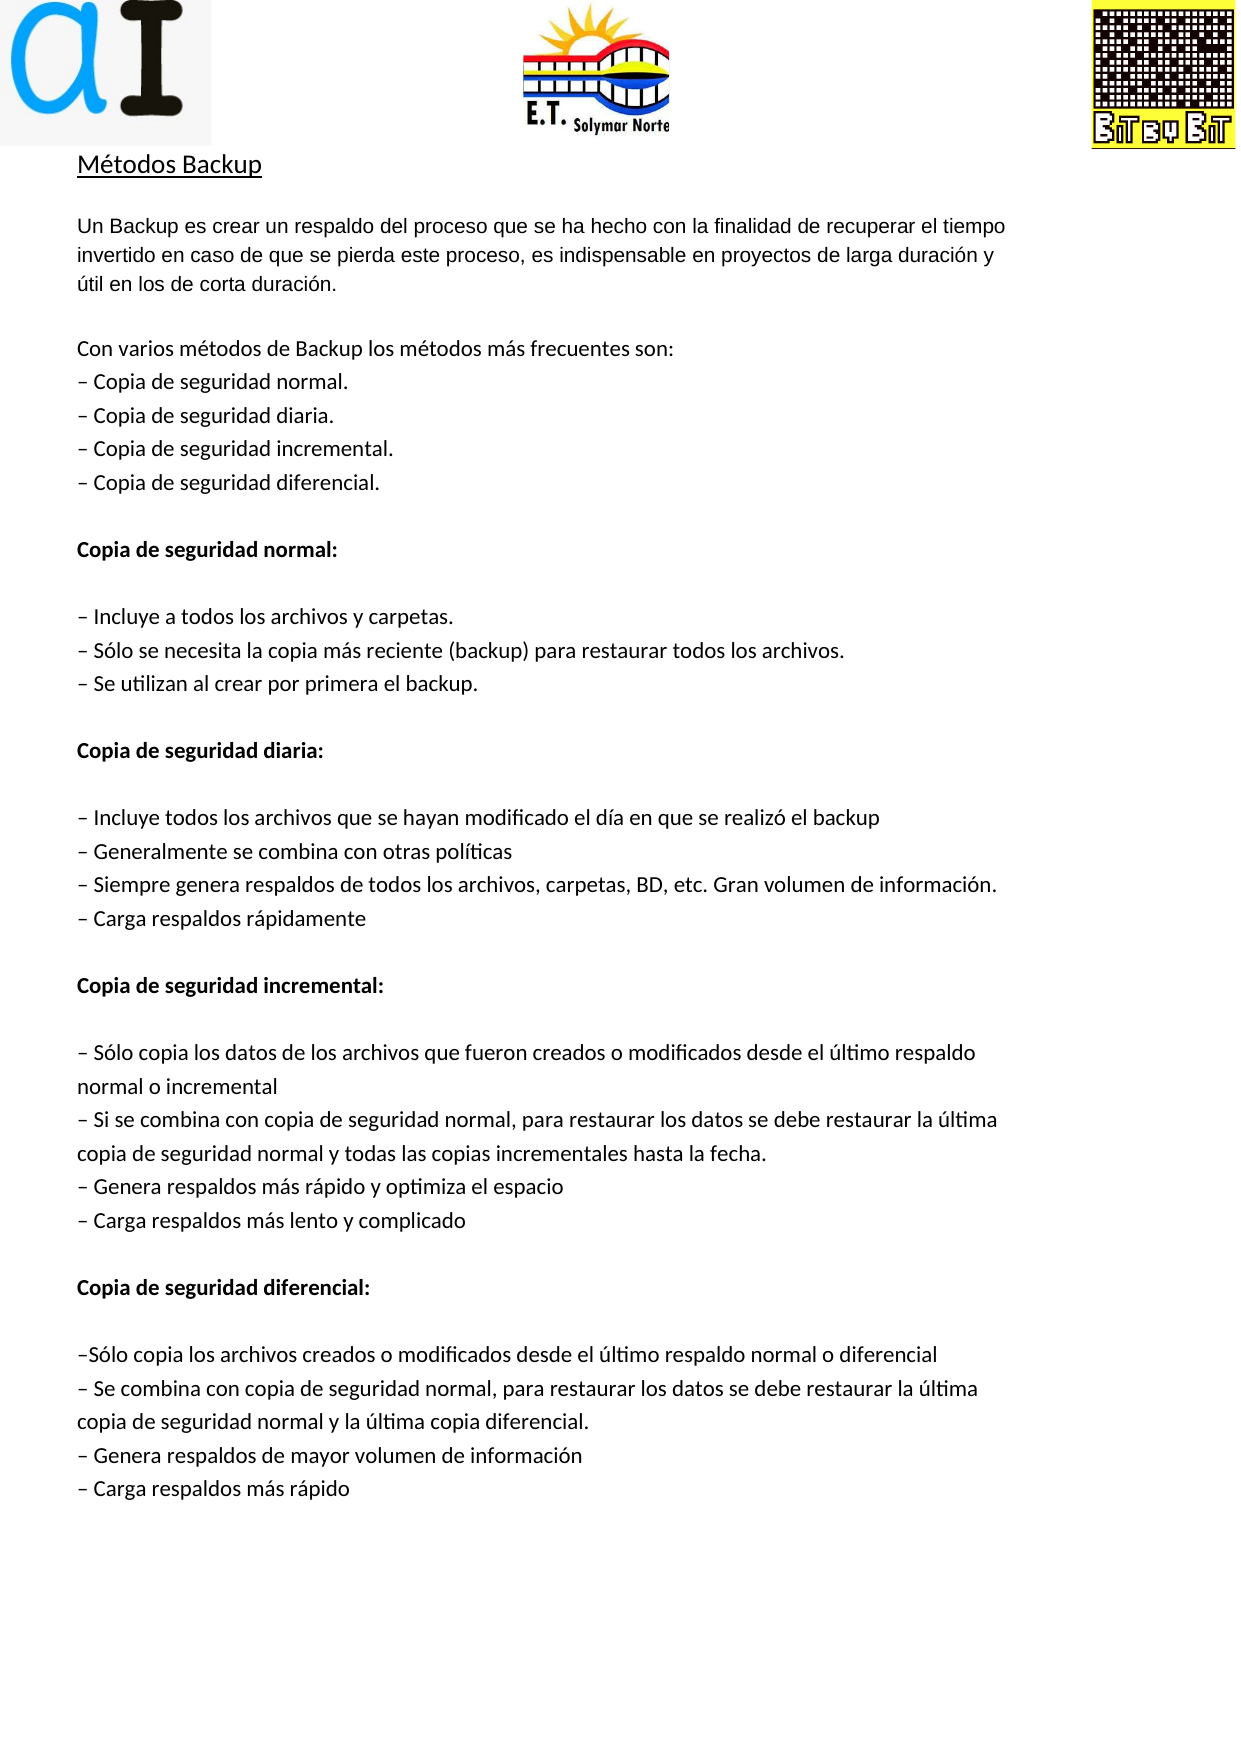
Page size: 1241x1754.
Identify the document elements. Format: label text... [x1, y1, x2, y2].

text – Copia de seguridad normal. [77, 367, 1019, 396]
text Copia de seguridad diferencial: [77, 1273, 1019, 1301]
text – Siempre genera respaldos de todos los archivos, carpetas, BD, etc. Gran volumen de información. [77, 871, 1019, 899]
text Copia de seguridad diaria: [77, 736, 1019, 764]
text – Carga respaldos rápidamente [77, 904, 1019, 932]
text – Copia de seguridad diaria. [77, 401, 1019, 429]
text – Genera respaldos de mayor volumen de información [77, 1441, 1019, 1469]
picture [523, 0, 670, 146]
text Métodos Backup [77, 148, 1019, 181]
text – Generalmente se combina con otras políticas [77, 837, 1019, 865]
text – Si se combina con copia de seguridad normal, para restaurar los datos se debe restaurar la última copia de seguridad normal y todas las copias incrementales hasta la fecha. [77, 1105, 1019, 1167]
text Un Backup es crear un respaldo del proceso que se ha hecho con la finalidad de recuperar el tiempo invertido en caso de que se pierda este proceso, es indispensable en proyectos de larga duración y útil en los de corta duración. [77, 214, 1019, 296]
text Copia de seguridad normal: [77, 535, 1019, 563]
text – Carga respaldos más lento y complicado [77, 1206, 1019, 1234]
text Con varios métodos de Backup los métodos más frecuentes son: [77, 334, 1019, 362]
text – Sólo se necesita la copia más reciente (backup) para restaurar todos los archivos. [77, 636, 1019, 664]
picture [1091, 0, 1236, 149]
text – Se utilizan al crear por primera el backup. [77, 669, 1019, 697]
text – Carga respaldos más rápido [77, 1474, 1019, 1502]
text – Incluye a todos los archivos y carpetas. [77, 602, 1019, 630]
text – Se combina con copia de seguridad normal, para restaurar los datos se debe restaurar la última copia de seguridad normal y la última copia diferencial. [77, 1374, 1019, 1435]
text – Sólo copia los datos de los archivos que fueron creados o modificados desde el último respaldo normal o incremental [77, 1038, 1019, 1100]
text – Copia de seguridad incremental. [77, 434, 1019, 463]
text – Incluye todos los archivos que se hayan modificado el día en que se realizó el backup [77, 803, 1019, 832]
text – Copia de seguridad diferencial. [77, 468, 1019, 496]
text –Sólo copia los archivos creados o modificados desde el último respaldo normal o diferencial [77, 1340, 1019, 1368]
text – Genera respaldos más rápido y optimiza el espacio [77, 1172, 1019, 1201]
picture [0, 0, 212, 146]
text Copia de seguridad incremental: [77, 971, 1019, 999]
